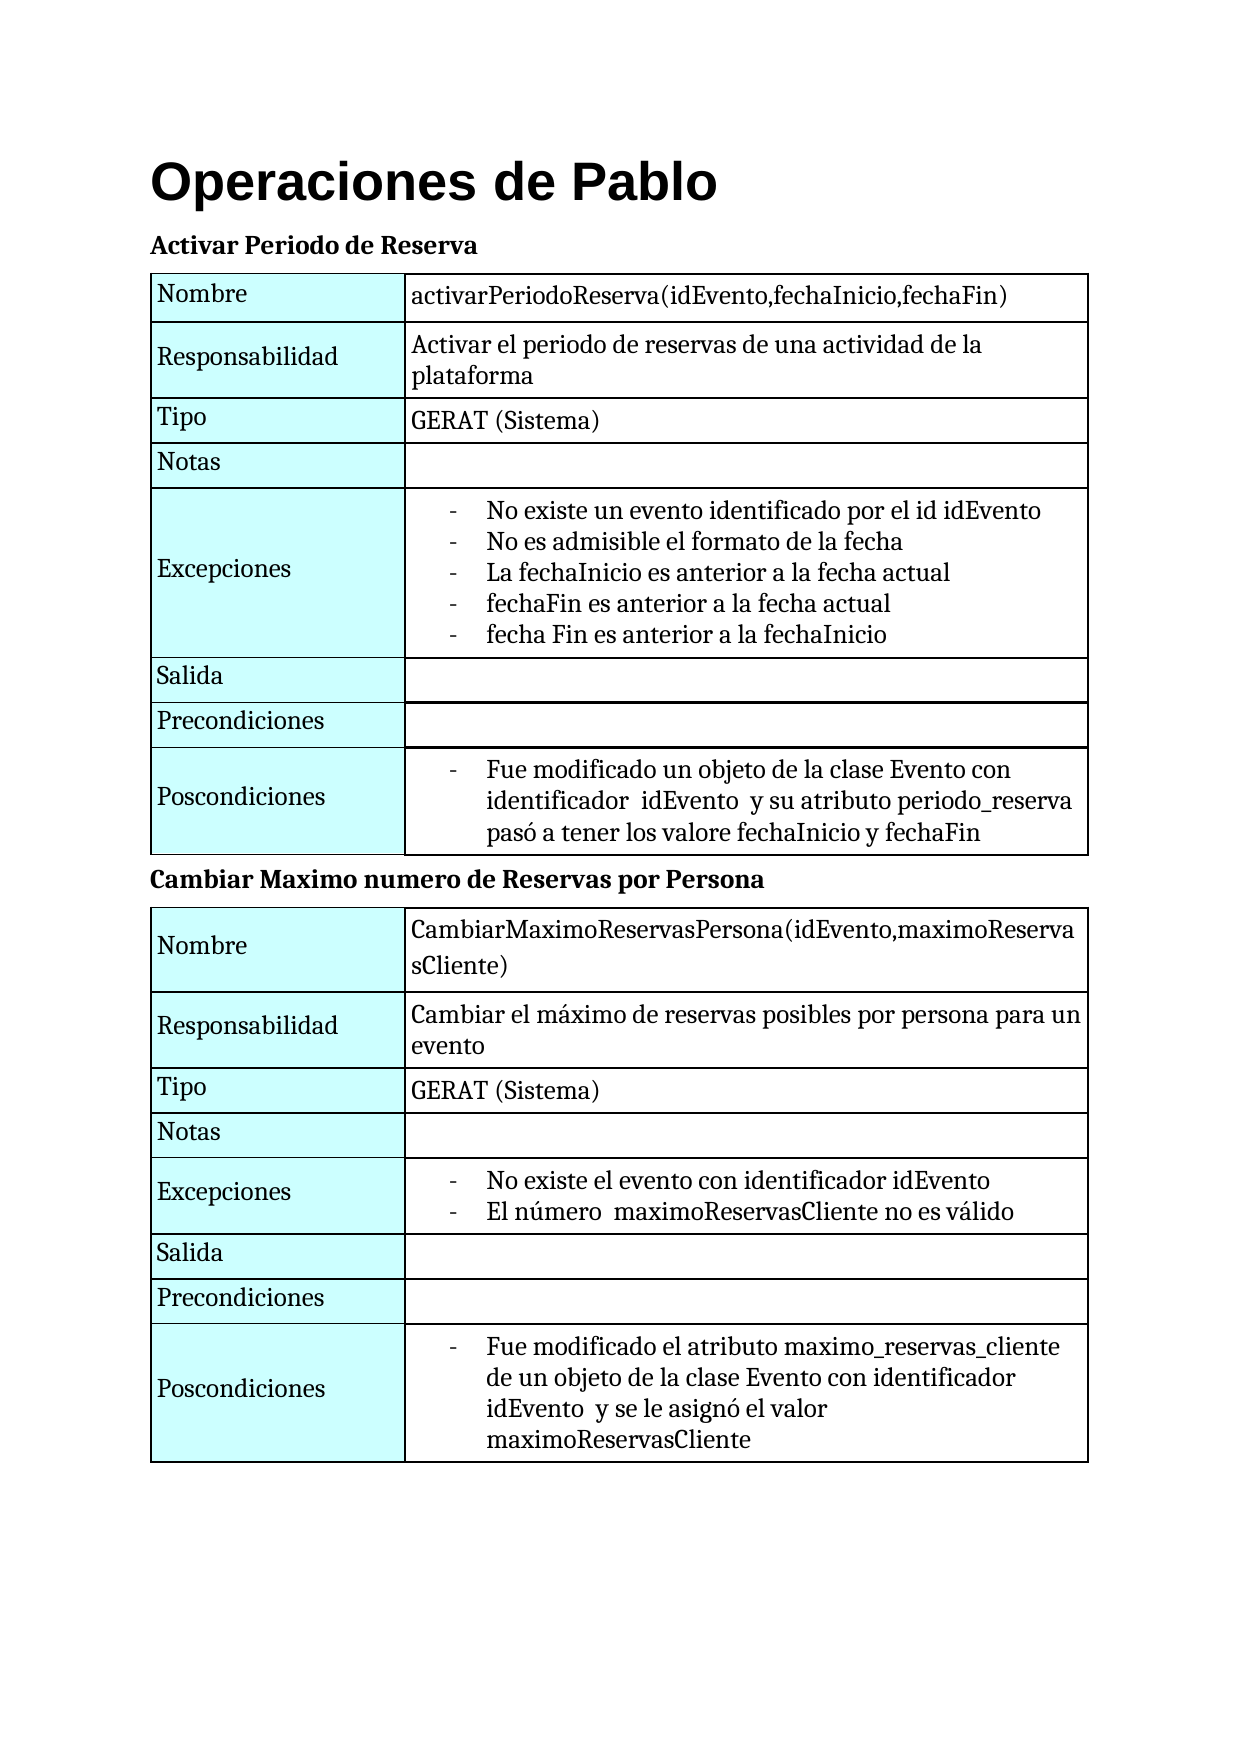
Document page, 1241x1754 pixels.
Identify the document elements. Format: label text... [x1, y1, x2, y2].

table_cell Poscondiciones [152, 748, 404, 853]
table_header CambiarMaximoReservasPersona(idEvento,maximoReservasCliente) [406, 909, 1087, 991]
table_cell Responsabilidad [152, 323, 404, 397]
table_cell Tipo [152, 399, 404, 442]
table_header Nombre [152, 274, 404, 321]
table_cell Responsabilidad [152, 993, 404, 1067]
text Operaciones de Pablo [150, 150, 1090, 212]
table_cell Activar el periodo de reservas de una actividad de la plataforma [406, 323, 1087, 397]
table_cell Notas [152, 444, 404, 487]
table_cell Tipo [152, 1069, 404, 1112]
table_cell Excepciones [152, 1158, 404, 1233]
table_cell No existe el evento con identificador idEvento El número maximoReservasCliente no es válido [406, 1159, 1087, 1233]
table_cell [406, 1280, 1087, 1323]
table_cell Precondiciones [152, 1280, 404, 1323]
table_header activarPeriodoReserva(idEvento,fechaInicio,fechaFin) [406, 275, 1087, 321]
table_cell Excepciones [152, 489, 404, 657]
table_cell [406, 704, 1087, 746]
table_cell [406, 444, 1087, 487]
table_cell Fue modificado un objeto de la clase Evento con identificador idEvento y su atributo periodo_reserva pasó a tener los valore fechaInicio y fechaFin [406, 749, 1087, 853]
text Activar Periodo de Reserva [150, 242, 1090, 258]
table_cell Poscondiciones [152, 1324, 404, 1461]
table_cell [406, 1114, 1087, 1157]
table_cell Cambiar el máximo de reservas posibles por persona para un evento [406, 993, 1087, 1067]
table_cell Salida [152, 658, 404, 701]
table_cell Notas [152, 1114, 404, 1157]
table_cell Salida [152, 1235, 404, 1278]
text Cambiar Maximo numero de Reservas por Persona [623, 876, 1090, 892]
table_cell No existe un evento identificado por el id idEvento No es admisible el formato de la fecha La fechaInicio es anterior a la fecha actual fechaFin es anterior a la fecha actual fecha Fin es anterior a la fechaInicio [406, 489, 1087, 657]
text Cambiar Maximo numero de Reservas por Persona [150, 876, 619, 892]
table_cell GERAT (Sistema) [406, 399, 1087, 442]
table_cell GERAT (Sistema) [406, 1069, 1087, 1112]
table_header Nombre [152, 908, 404, 991]
table_cell [406, 1235, 1087, 1278]
table_cell [406, 659, 1087, 701]
table_cell Precondiciones [152, 703, 404, 746]
table_cell Fue modificado el atributo maximo_reservas_cliente de un objeto de la clase Evento con identificador idEvento y se le asignó el valor maximoReservasCliente [406, 1325, 1087, 1461]
